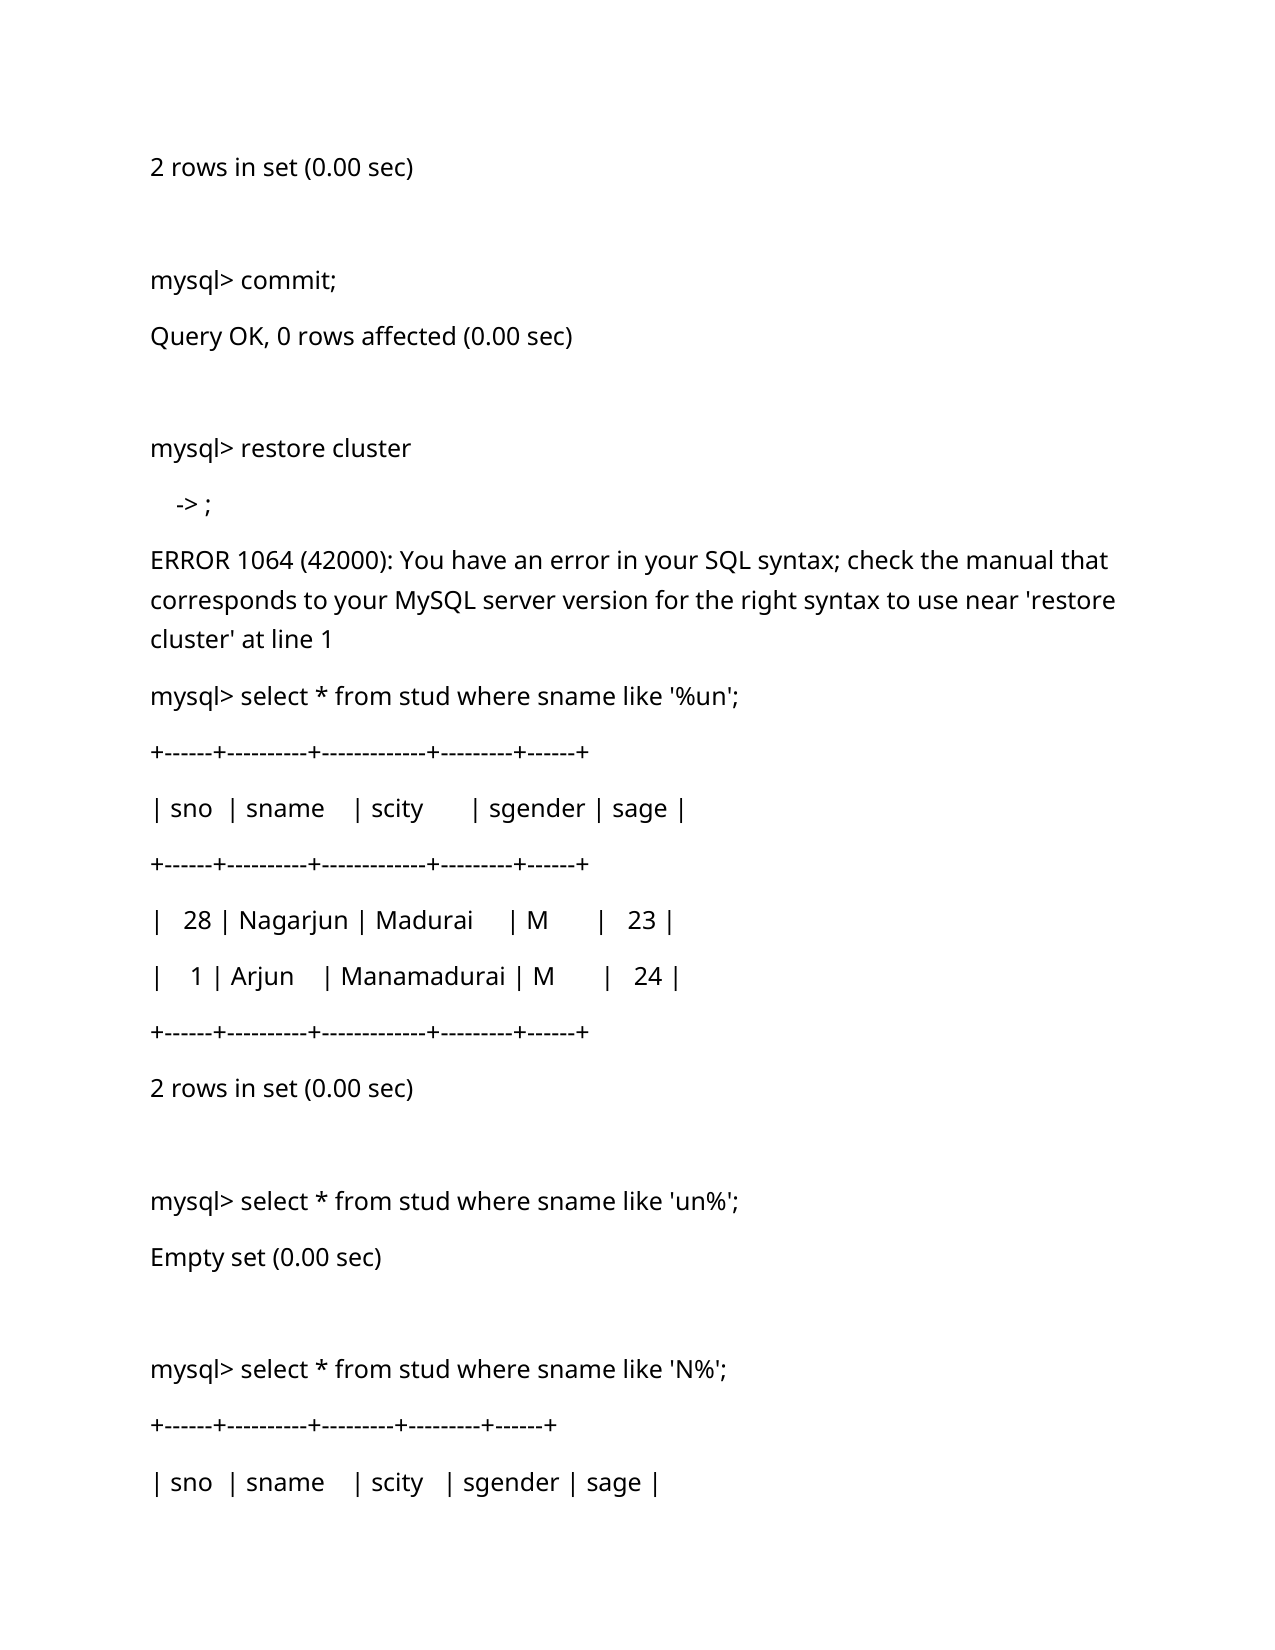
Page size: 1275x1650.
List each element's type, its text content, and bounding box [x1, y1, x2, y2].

text | 28 | Nagarjun | Madurai | M | 23 | [150, 903, 1125, 937]
text 2 rows in set (0.00 sec) [150, 1071, 1125, 1105]
text mysql> commit; [150, 262, 1125, 296]
text ERROR 1064 (42000): You have an error in your SQL syntax; check the manual that corresponds to your MySQL server version for the right syntax to use near 'restore cluster' at line 1 [150, 543, 1125, 656]
text +------+----------+-------------+---------+------+ [150, 847, 1125, 881]
text | 1 | Arjun | Manamadurai | M | 24 | [150, 959, 1125, 993]
text -> ; [150, 487, 1125, 521]
text | sno | sname | scity | sgender | sage | [150, 790, 1125, 824]
text mysql> select * from stud where sname like 'un%'; [150, 1183, 1125, 1217]
text Query OK, 0 rows affected (0.00 sec) [150, 318, 1125, 352]
text +------+----------+-------------+---------+------+ [150, 1015, 1125, 1049]
text +------+----------+---------+---------+------+ [150, 1408, 1125, 1442]
text Empty set (0.00 sec) [150, 1239, 1125, 1274]
text 2 rows in set (0.00 sec) [150, 150, 1125, 184]
text mysql> select * from stud where sname like 'N%'; [150, 1352, 1125, 1386]
text | sno | sname | scity | sgender | sage | [150, 1464, 1125, 1498]
text mysql> restore cluster [150, 431, 1125, 465]
text +------+----------+-------------+---------+------+ [150, 734, 1125, 768]
text mysql> select * from stud where sname like '%un'; [150, 678, 1125, 712]
